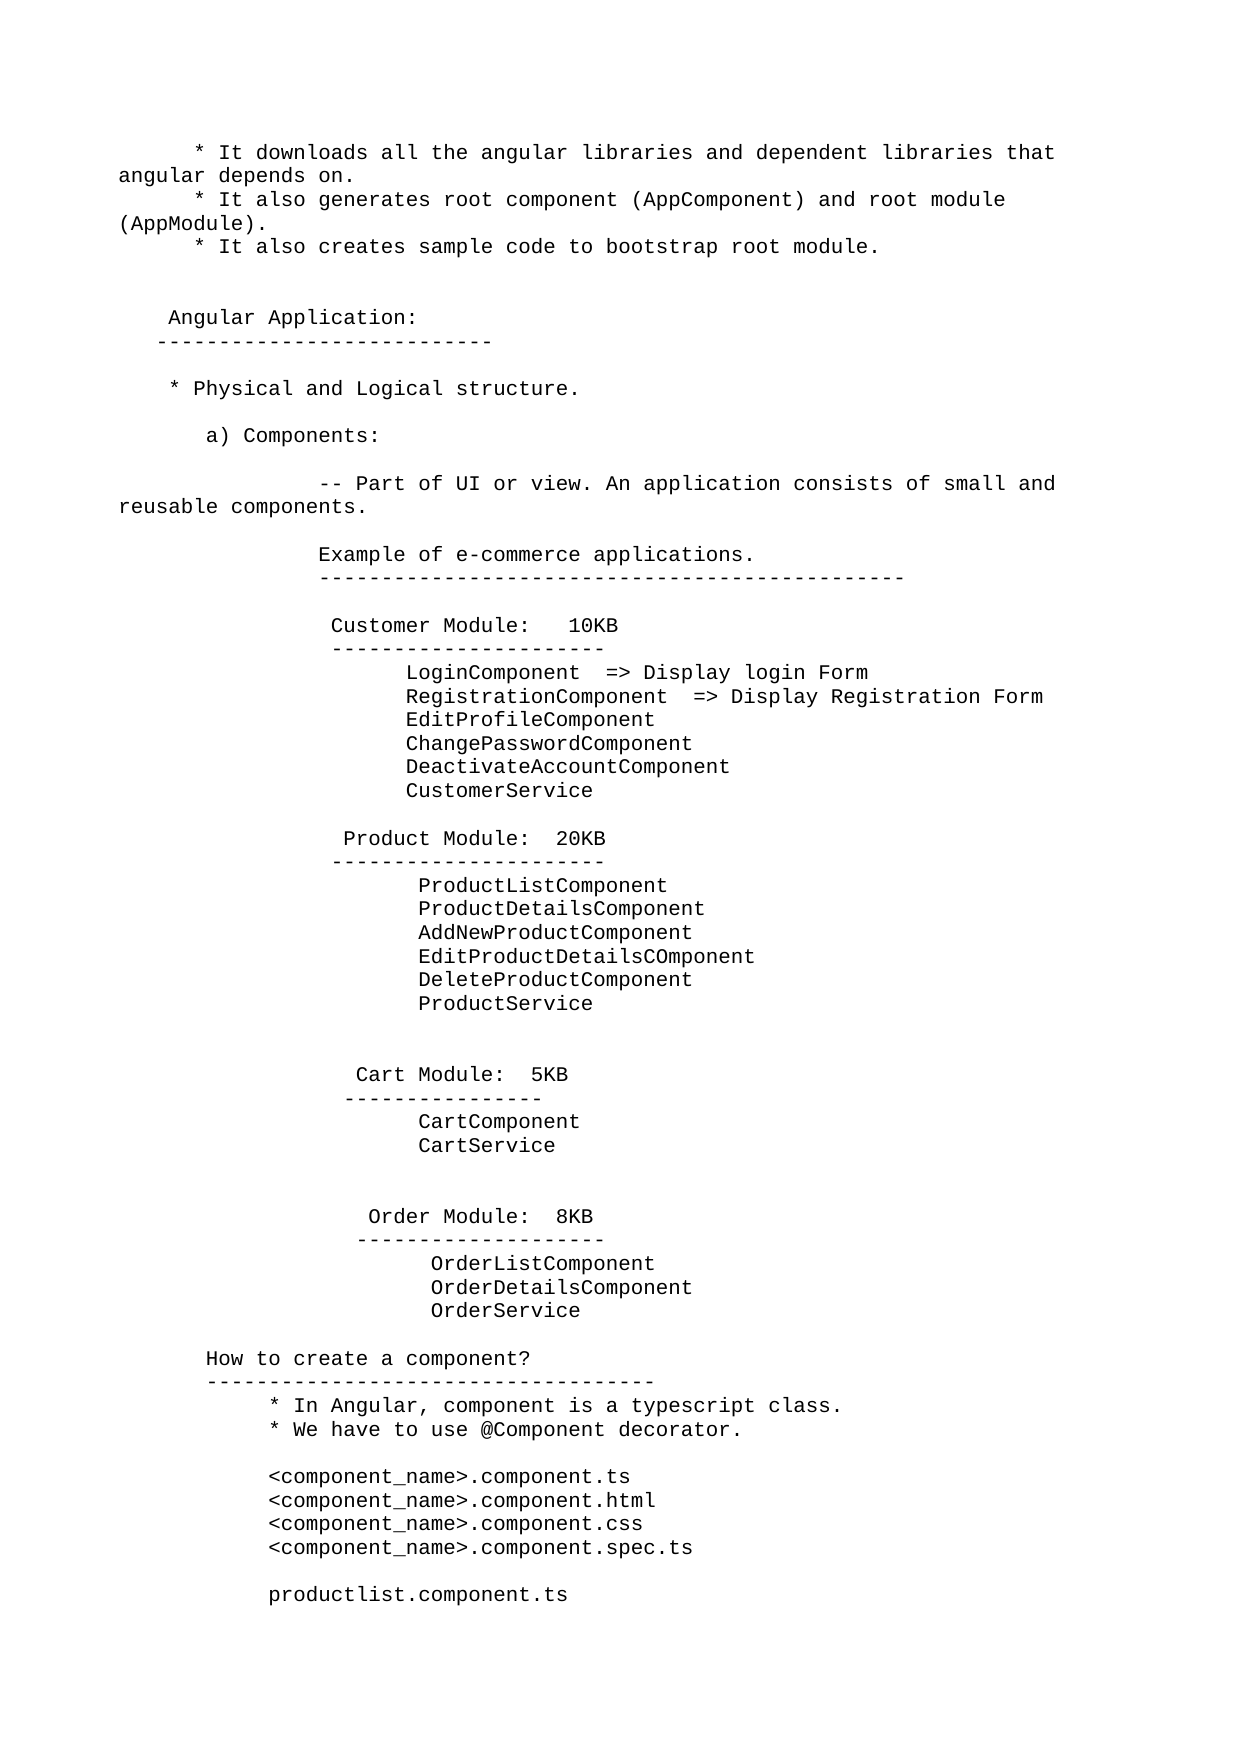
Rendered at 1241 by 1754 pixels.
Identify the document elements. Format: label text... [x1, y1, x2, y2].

text LoginComponent => Display login Form [118, 662, 1122, 686]
text Example of e-commerce applications. [118, 544, 1122, 567]
text * It downloads all the angular libraries and dependent libraries that angular depends on. [118, 142, 1122, 189]
text Customer Module: 10KB [118, 615, 1122, 638]
text Angular Application: [118, 307, 1122, 331]
text RegistrationComponent => Display Registration Form [118, 686, 1122, 709]
text * It also generates root component (AppComponent) and root module (AppModule). [118, 189, 1122, 236]
text a) Components: [118, 426, 1122, 449]
text ---------------------- [118, 638, 1122, 662]
text <component_name>.component.html [118, 1489, 1122, 1513]
text * We have to use @Component decorator. [118, 1419, 1122, 1442]
text <component_name>.component.spec.ts [118, 1537, 1122, 1561]
text CartComponent [118, 1111, 1122, 1135]
text ProductListComponent [118, 875, 1122, 898]
text * In Angular, component is a typescript class. [118, 1395, 1122, 1419]
text ------------------------------------ [118, 1371, 1122, 1395]
text OrderDetailsComponent [118, 1277, 1122, 1300]
text ProductDetailsComponent [118, 898, 1122, 922]
text ---------------- [118, 1088, 1122, 1111]
text -------------------- [118, 1229, 1122, 1253]
text <component_name>.component.ts [118, 1466, 1122, 1489]
text OrderService [118, 1300, 1122, 1324]
text EditProfileComponent [118, 709, 1122, 733]
text ----------------------------------------------- [118, 567, 1122, 591]
text Order Module: 8KB [118, 1206, 1122, 1229]
text -- Part of UI or view. An application consists of small and reusable components. [118, 473, 1122, 520]
text ProductService [118, 993, 1122, 1017]
text productlist.component.ts [118, 1584, 1122, 1608]
text --------------------------- [118, 331, 1122, 354]
text AddNewProductComponent [118, 922, 1122, 946]
text Cart Module: 5KB [118, 1064, 1122, 1088]
text ChangePasswordComponent [118, 733, 1122, 757]
text EditProductDetailsCOmponent [118, 946, 1122, 969]
text ---------------------- [118, 851, 1122, 875]
text Product Module: 20KB [118, 827, 1122, 851]
text OrderListComponent [118, 1253, 1122, 1277]
text DeactivateAccountComponent [118, 757, 1122, 780]
text DeleteProductComponent [118, 969, 1122, 993]
text <component_name>.component.css [118, 1513, 1122, 1537]
text CartService [118, 1135, 1122, 1158]
text CustomerService [118, 780, 1122, 804]
text * Physical and Logical structure. [118, 378, 1122, 402]
text How to create a component? [118, 1348, 1122, 1371]
text * It also creates sample code to bootstrap root module. [118, 236, 1122, 260]
